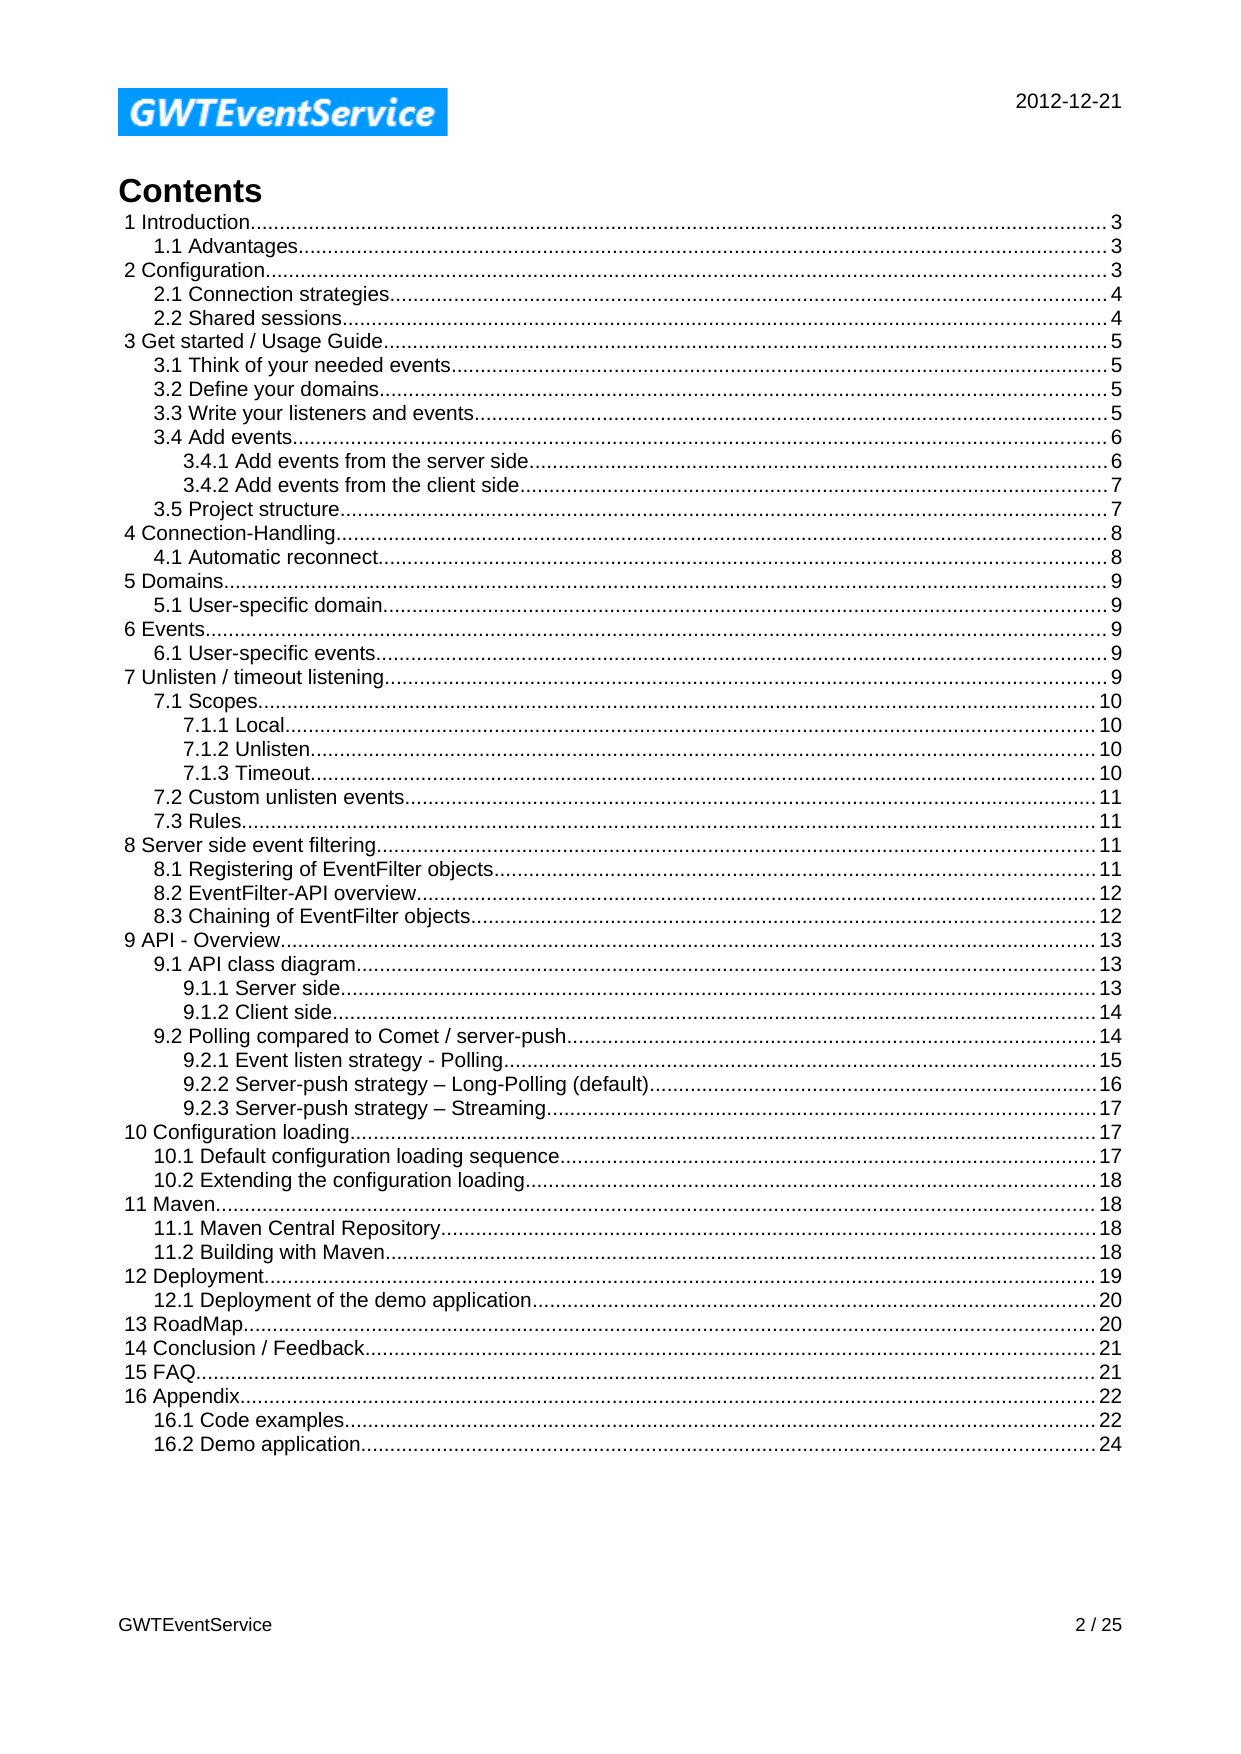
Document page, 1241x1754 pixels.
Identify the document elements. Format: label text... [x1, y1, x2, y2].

text 16.1 Code examples 22 [148, 1407, 1122, 1431]
text 2.1 Connection strategies 4 [148, 281, 1122, 305]
text 12 Deployment 19 [118, 1264, 1122, 1288]
text 3.4.1 Add events from the server side 6 [177, 449, 1122, 473]
text 7.1 Scopes 10 [148, 689, 1122, 713]
text 9.1 API class diagram 13 [148, 952, 1122, 976]
text 7.1.1 Local 10 [177, 713, 1122, 737]
text 3.2 Define your domains 5 [148, 377, 1122, 401]
text 3.1 Think of your needed events 5 [148, 353, 1122, 377]
text 8.1 Registering of EventFilter objects 11 [148, 856, 1122, 880]
text 4.1 Automatic reconnect 8 [148, 545, 1122, 569]
text 11 Maven 18 [118, 1192, 1122, 1216]
text 3.5 Project structure 7 [148, 497, 1122, 521]
text 10.1 Default configuration loading sequence 17 [148, 1144, 1122, 1168]
text 7 Unlisten / timeout listening 9 [118, 665, 1122, 689]
text 1 Introduction 3 [118, 209, 1122, 233]
text 11.1 Maven Central Repository 18 [148, 1216, 1122, 1240]
text 3.4.2 Add events from the client side 7 [177, 473, 1122, 497]
text 9.1.1 Server side 13 [177, 976, 1122, 1000]
subtitle Contents [118, 171, 1122, 209]
text 9.2 Polling compared to Comet / server-push 14 [148, 1024, 1122, 1048]
text 16 Appendix 22 [118, 1383, 1122, 1407]
picture [118, 88, 448, 136]
text 9.1.2 Client side 14 [177, 1000, 1122, 1024]
text 7.3 Rules 11 [148, 808, 1122, 832]
text 7.1.2 Unlisten 10 [177, 737, 1122, 761]
text 6 Events 9 [118, 617, 1122, 641]
text 3.3 Write your listeners and events 5 [148, 401, 1122, 425]
text 10.2 Extending the configuration loading 18 [148, 1168, 1122, 1192]
text 6.1 User-specific events 9 [148, 641, 1122, 665]
text 2.2 Shared sessions 4 [148, 305, 1122, 329]
text 7.1.3 Timeout 10 [177, 761, 1122, 784]
text 11.2 Building with Maven 18 [148, 1240, 1122, 1264]
text 4 Connection-Handling 8 [118, 521, 1122, 545]
text 13 RoadMap 20 [118, 1312, 1122, 1336]
text 9.2.3 Server-push strategy – Streaming 17 [177, 1096, 1122, 1120]
text 14 Conclusion / Feedback 21 [118, 1336, 1122, 1359]
text 5 Domains 9 [118, 569, 1122, 593]
text 2 Configuration 3 [118, 257, 1122, 281]
text 3 Get started / Usage Guide 5 [118, 329, 1122, 353]
text 9.2.2 Server-push strategy – Long-Polling (default) 16 [177, 1072, 1122, 1096]
text 3.4 Add events 6 [148, 425, 1122, 449]
text 8 Server side event filtering 11 [118, 832, 1122, 856]
text 16.2 Demo application 24 [148, 1431, 1122, 1455]
text 1.1 Advantages 3 [148, 233, 1122, 257]
text 5.1 User-specific domain 9 [148, 593, 1122, 617]
text 15 FAQ 21 [118, 1359, 1122, 1383]
text 12.1 Deployment of the demo application 20 [148, 1288, 1122, 1312]
text 8.2 EventFilter-API overview 12 [148, 880, 1122, 904]
text 10 Configuration loading 17 [118, 1120, 1122, 1144]
text 9.2.1 Event listen strategy - Polling 15 [177, 1048, 1122, 1072]
text 7.2 Custom unlisten events 11 [148, 784, 1122, 808]
text 9 API - Overview 13 [118, 928, 1122, 952]
text 8.3 Chaining of EventFilter objects 12 [148, 904, 1122, 928]
